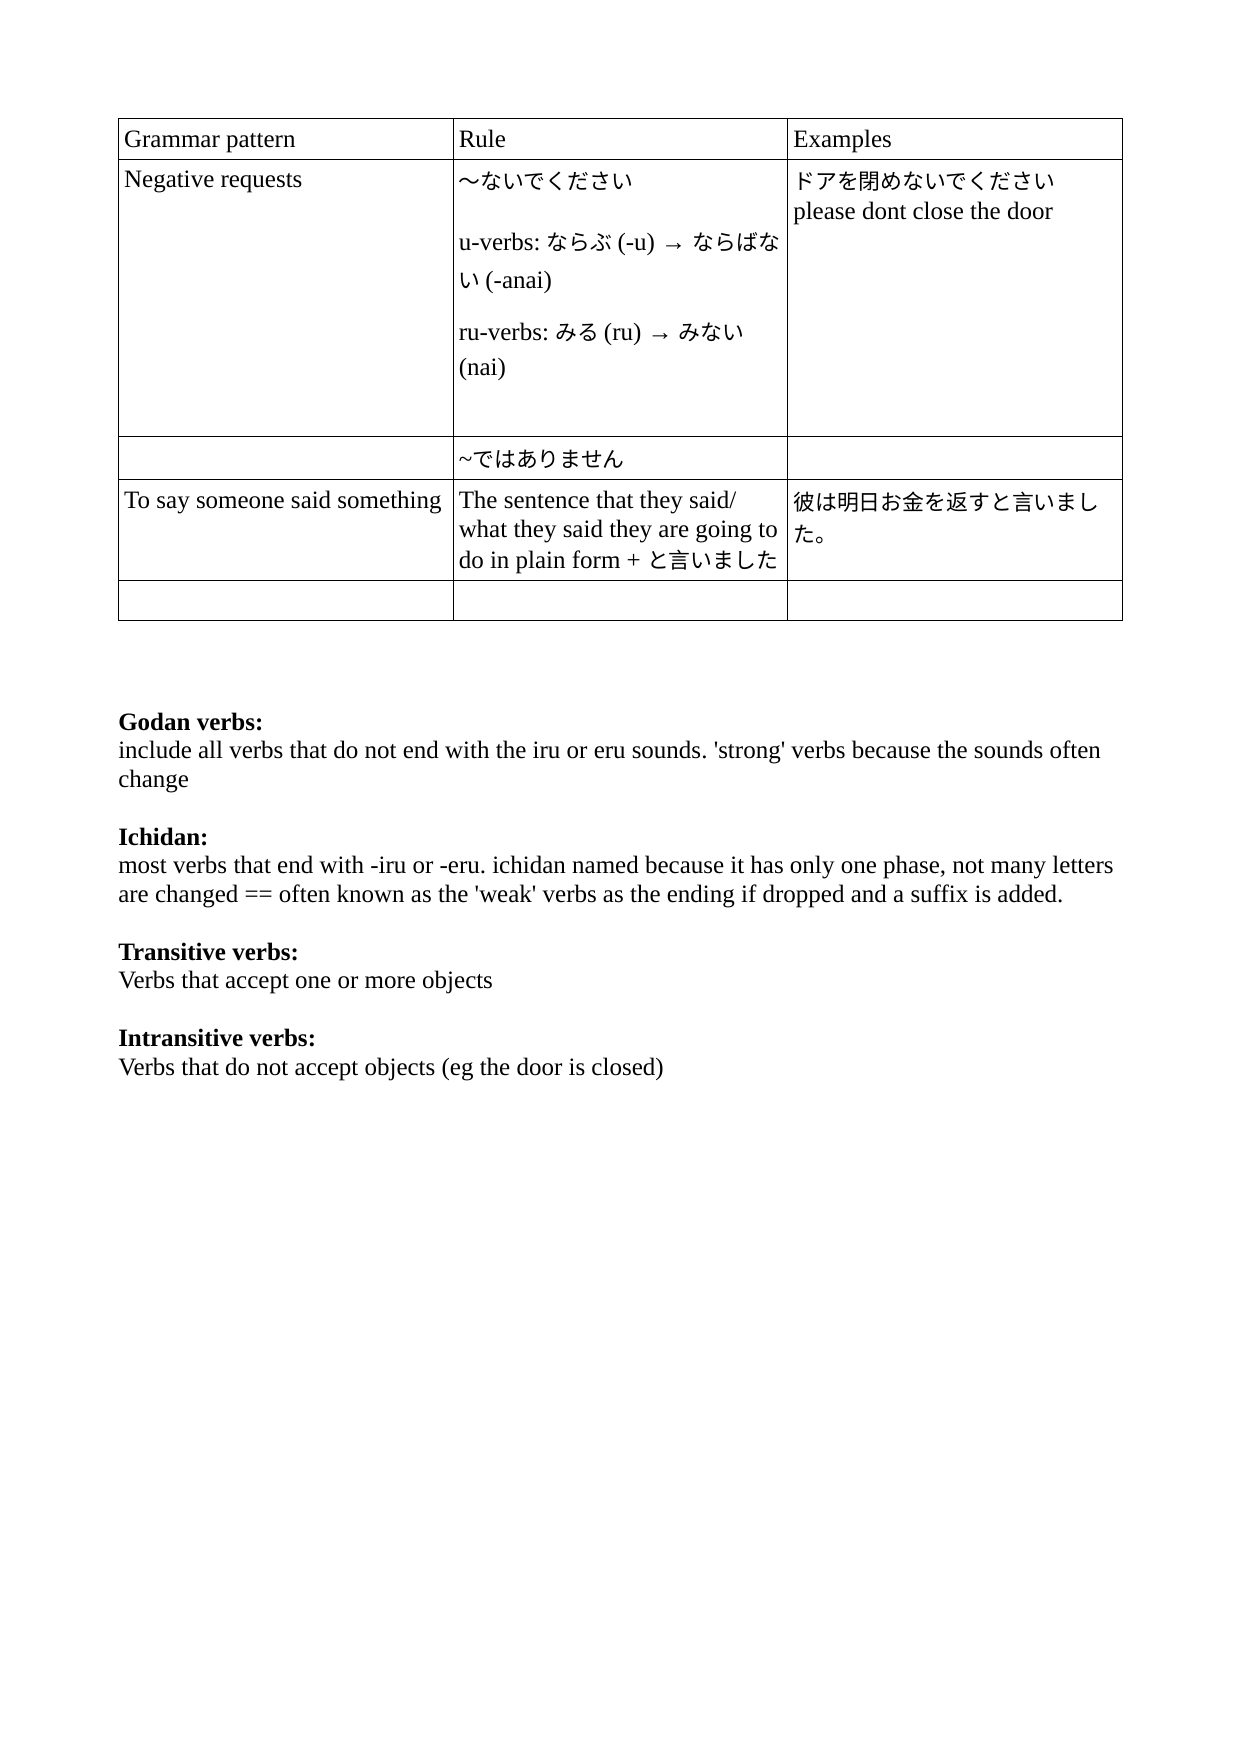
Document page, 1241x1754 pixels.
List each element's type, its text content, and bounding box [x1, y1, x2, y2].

table_header Grammar pattern [119, 119, 453, 158]
table_cell [788, 437, 1122, 479]
table_cell To say someone said something [119, 480, 453, 580]
text Transitive verbs: [118, 937, 1122, 965]
table_cell [454, 581, 787, 620]
text Godan verbs: [118, 707, 1122, 735]
table_cell ～ないでください u-verbs: ならぶ (-u) → ならばない (-anai) ru-verbs: みる (ru) → みない (nai) [454, 160, 787, 436]
text include all verbs that do not end with the iru or eru sounds. 'strong' verbs because the sounds often change [118, 735, 1122, 793]
table_cell ~ではありません [454, 437, 787, 479]
text Intransitive verbs: [118, 1023, 1122, 1052]
table_cell [119, 437, 453, 479]
text most verbs that end with -iru or -eru. ichidan named because it has only one phase, not many letters are changed == often known as the 'weak' verbs as the ending if dropped and a suffix is added. [118, 850, 1122, 908]
table_cell 彼は明日お金を返すと言いました。 [788, 480, 1122, 580]
table_cell [788, 581, 1122, 620]
table_header Rule [454, 119, 787, 158]
table_cell [119, 581, 453, 620]
text Ichidan: [118, 822, 1122, 850]
text Verbs that accept one or more objects [118, 965, 1122, 994]
text Verbs that do not accept objects (eg the door is closed) [118, 1052, 1122, 1080]
table_header Examples [788, 119, 1122, 158]
table_cell The sentence that they said/ what they said they are going to do in plain form + と言いました [454, 480, 787, 580]
table_cell ドアを閉めないでください please dont close the door [788, 160, 1122, 436]
table_cell Negative requests [119, 160, 453, 436]
